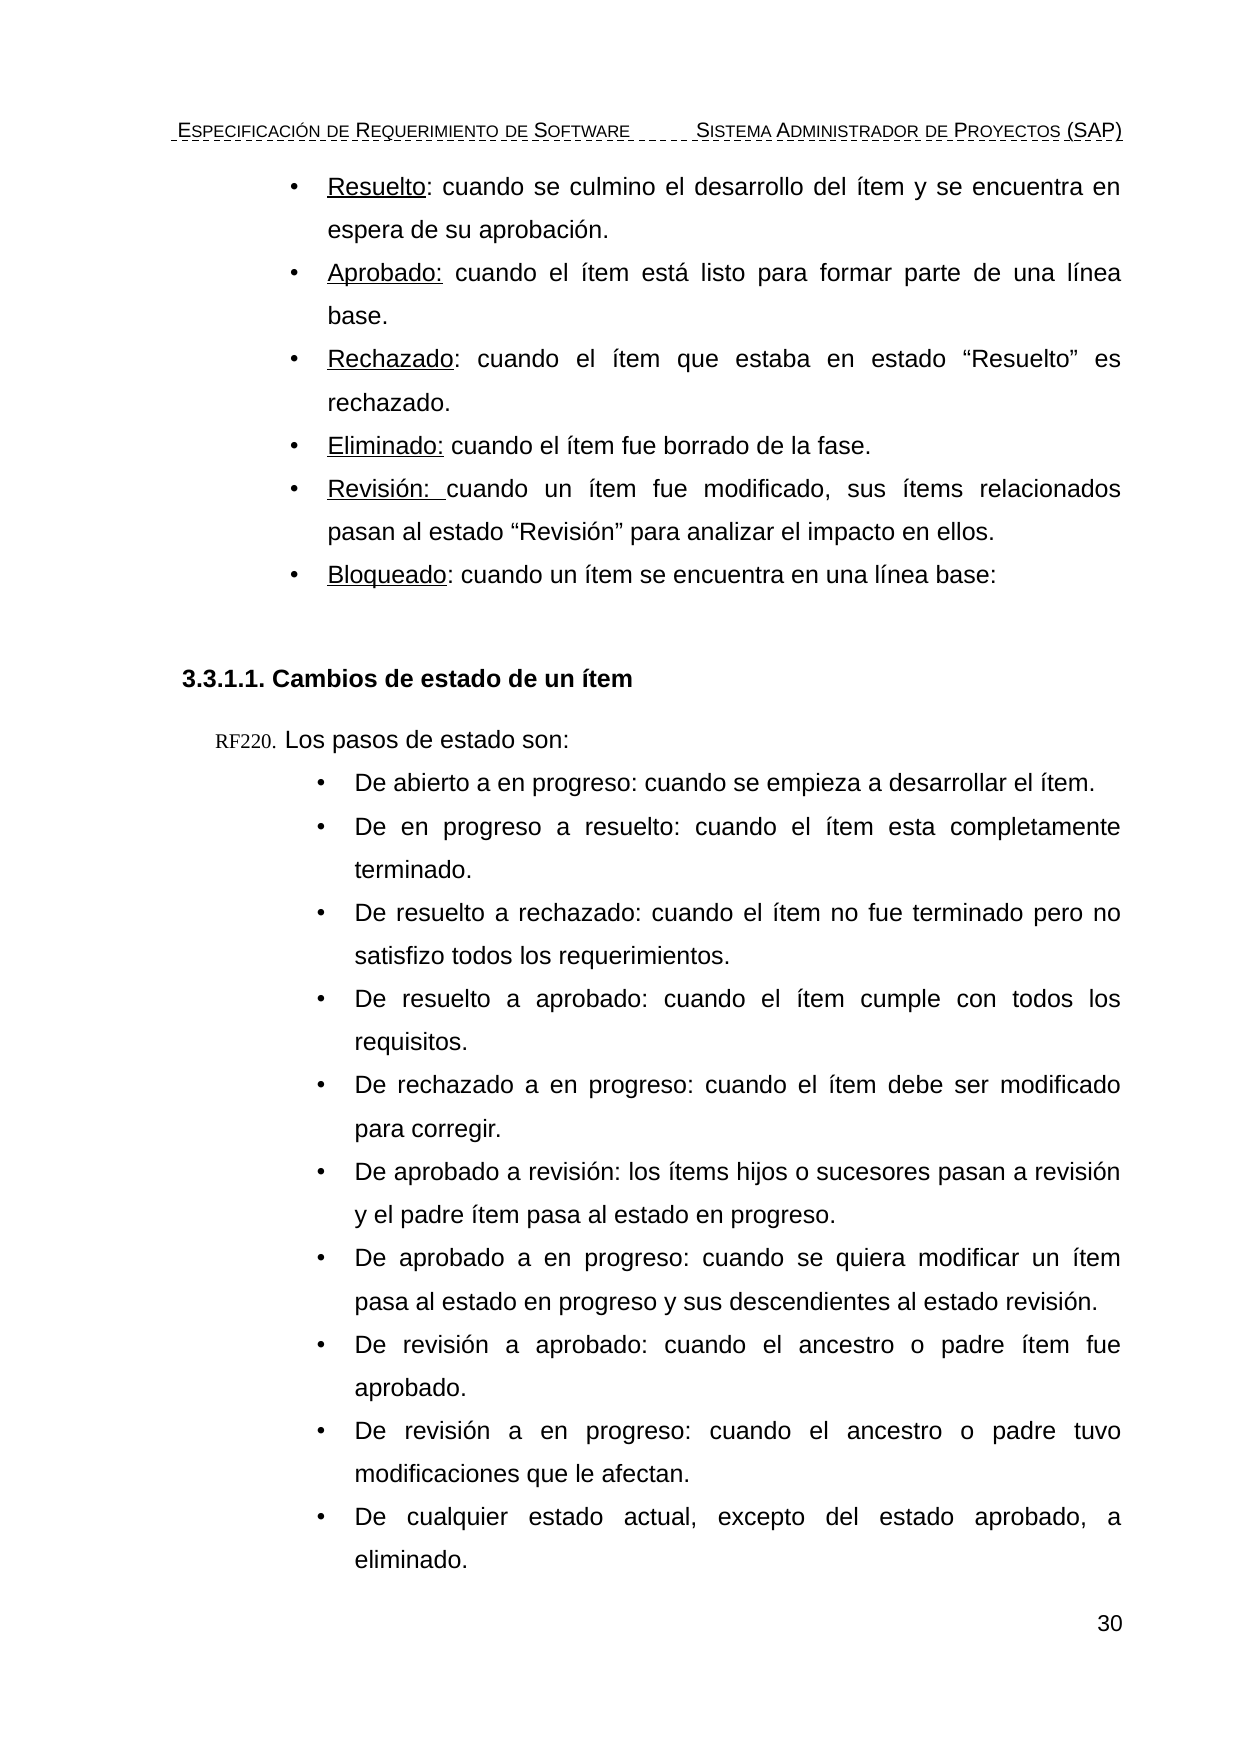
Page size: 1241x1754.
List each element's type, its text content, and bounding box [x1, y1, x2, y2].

list Resuelto: cuando se culmino el desarrollo del ítem y se encuentra en espera de su aprobación. [290, 172, 1122, 243]
list De rechazado a en progreso: cuando el ítem debe ser modificado para corregir. [317, 1071, 1122, 1142]
list De en progreso a resuelto: cuando el ítem esta completamente terminado. [317, 811, 1122, 883]
list De aprobado a revisión: los ítems hijos o sucesores pasan a revisión y el padre ítem pasa al estado en progreso. [317, 1157, 1122, 1229]
list De revisión a aprobado: cuando el ancestro o padre ítem fue aprobado. [317, 1329, 1122, 1402]
list Bloqueado: cuando un ítem se encuentra en una línea base: [290, 560, 1122, 589]
list De resuelto a rechazado: cuando el ítem no fue terminado pero no satisfizo todos los requerimientos. [317, 898, 1122, 970]
list Revisión: cuando un ítem fue modificado, sus ítems relacionados pasan al estado “Revisión” para analizar el impacto en ellos. [290, 474, 1122, 546]
list Los pasos de estado son: [215, 725, 1122, 754]
list De cualquier estado actual, excepto del estado aprobado, a eliminado. [317, 1502, 1122, 1574]
list Rechazado: cuando el ítem que estaba en estado “Resuelto” es rechazado. [290, 344, 1122, 416]
list De resuelto a aprobado: cuando el ítem cumple con todos los requisitos. [317, 984, 1122, 1056]
list De aprobado a en progreso: cuando se quiera modificar un ítem pasa al estado en progreso y sus descendientes al estado revisión. [317, 1243, 1122, 1315]
list Aprobado: cuando el ítem está listo para formar parte de una línea base. [290, 258, 1122, 330]
list Eliminado: cuando el ítem fue borrado de la fase. [290, 431, 1122, 459]
list 3.3.1.1. Cambios de estado de un ítem [119, 664, 1122, 693]
list De abierto a en progreso: cuando se empieza a desarrollar el ítem. [317, 768, 1122, 797]
list De revisión a en progreso: cuando el ancestro o padre tuvo modificaciones que le afectan. [317, 1416, 1122, 1488]
